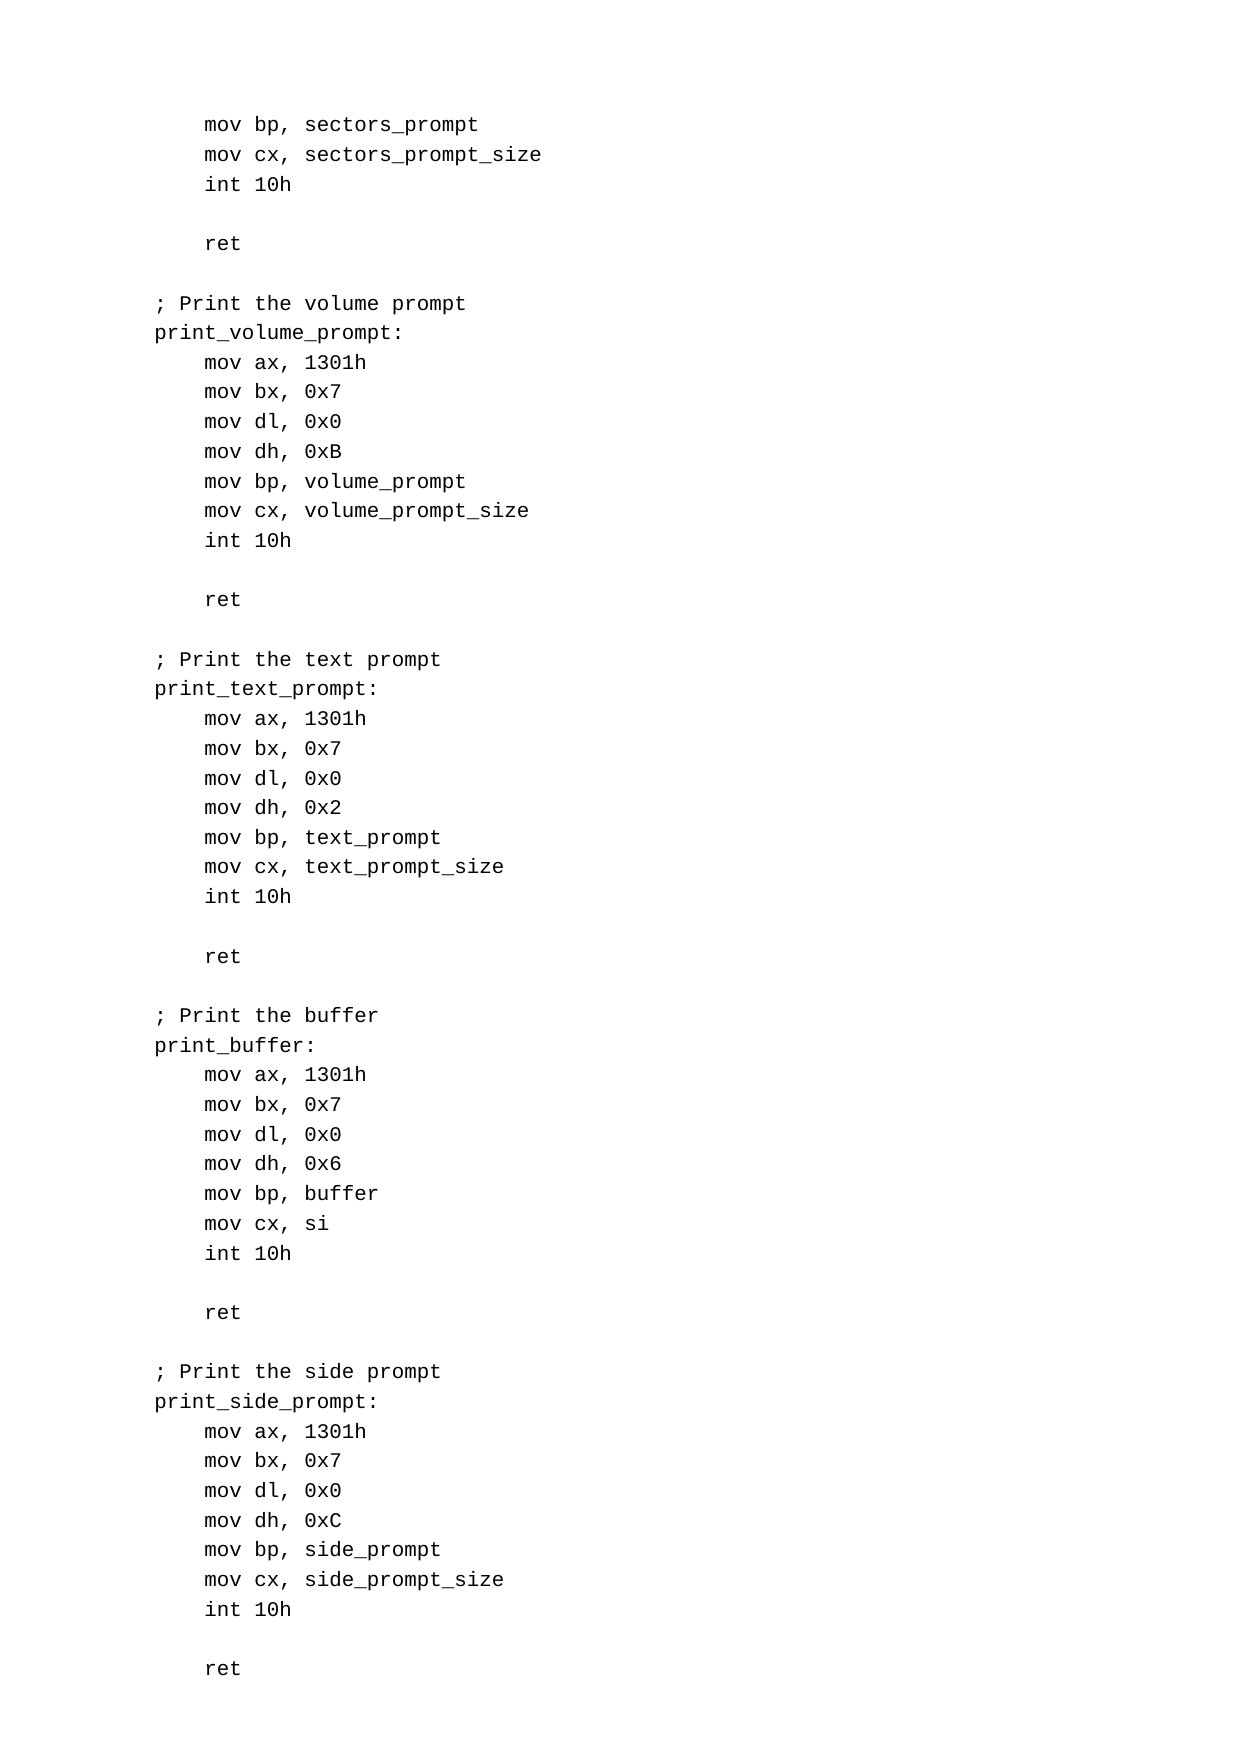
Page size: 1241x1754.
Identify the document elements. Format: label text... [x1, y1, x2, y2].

text int 10h [154, 168, 1086, 197]
text int 10h [154, 524, 1086, 554]
text mov dl, 0x0 [154, 761, 1086, 791]
text mov dh, 0xB [154, 435, 1086, 464]
text print_side_prompt: [154, 1385, 1086, 1414]
text mov ax, 1301h [154, 702, 1086, 732]
text int 10h [154, 1593, 1086, 1622]
text mov cx, side_prompt_size [154, 1563, 1086, 1593]
text mov ax, 1301h [154, 346, 1086, 376]
text mov cx, volume_prompt_size [154, 494, 1086, 524]
text ; Print the volume prompt [154, 286, 1086, 316]
text mov dh, 0x6 [154, 1147, 1086, 1177]
text mov bp, volume_prompt [154, 464, 1086, 494]
text ; Print the text prompt [154, 643, 1086, 672]
text mov cx, si [154, 1207, 1086, 1236]
text mov bx, 0x7 [154, 732, 1086, 761]
text mov cx, sectors_prompt_size [154, 138, 1086, 168]
text mov dl, 0x0 [154, 405, 1086, 435]
text int 10h [154, 880, 1086, 910]
text mov bx, 0x7 [154, 1088, 1086, 1118]
text mov bx, 0x7 [154, 376, 1086, 405]
text mov bx, 0x7 [154, 1444, 1086, 1474]
text mov dl, 0x0 [154, 1118, 1086, 1147]
text mov bp, sectors_prompt [154, 108, 1086, 138]
text mov ax, 1301h [154, 1058, 1086, 1088]
text ret [154, 583, 1086, 613]
text mov dh, 0xC [154, 1504, 1086, 1533]
text print_text_prompt: [154, 672, 1086, 702]
text ret [154, 1296, 1086, 1326]
text mov bp, buffer [154, 1177, 1086, 1207]
text ret [154, 1652, 1086, 1682]
text mov ax, 1301h [154, 1414, 1086, 1444]
text print_volume_prompt: [154, 316, 1086, 346]
text mov bp, side_prompt [154, 1533, 1086, 1563]
text mov cx, text_prompt_size [154, 851, 1086, 880]
text ; Print the side prompt [154, 1355, 1086, 1385]
text ; Print the buffer [154, 999, 1086, 1029]
text mov bp, text_prompt [154, 821, 1086, 851]
text mov dh, 0x2 [154, 791, 1086, 821]
text print_buffer: [154, 1029, 1086, 1058]
text ret [154, 939, 1086, 969]
text ret [154, 227, 1086, 257]
text mov dl, 0x0 [154, 1474, 1086, 1504]
text int 10h [154, 1236, 1086, 1266]
